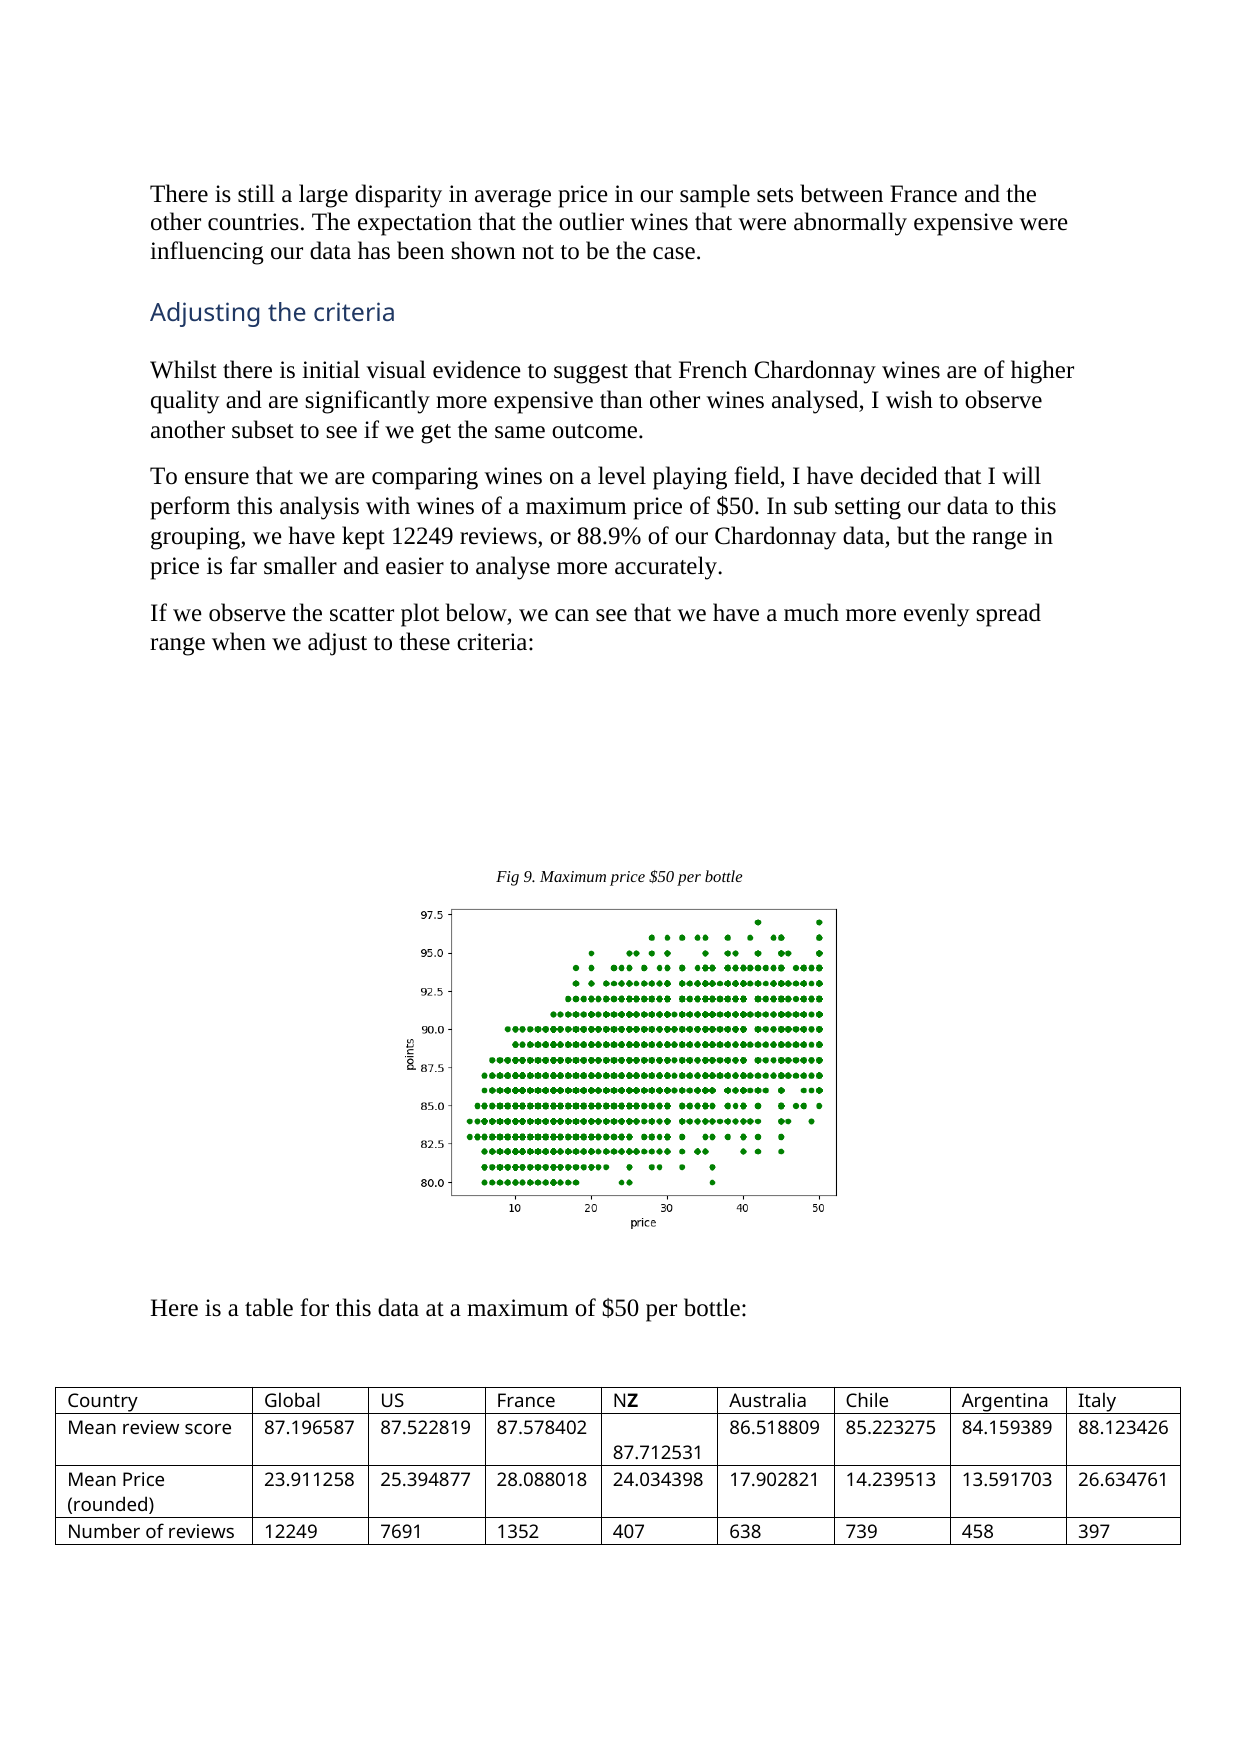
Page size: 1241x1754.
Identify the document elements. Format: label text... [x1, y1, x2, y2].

table_cell 87.522819 [369, 1414, 485, 1465]
text There is still a large disparity in average price in our sample sets between France and the other countries. The expectation that the outlier wines that were abnormally expensive were influencing our data has been shown not to be the case. [150, 179, 1090, 265]
table_cell 13.591703 [951, 1466, 1066, 1517]
table_header France [486, 1388, 601, 1413]
table_cell 87.196587 [253, 1414, 368, 1465]
subtitle Adjusting the criteria [150, 294, 1090, 328]
table_cell 14.239513 [835, 1466, 950, 1517]
text Fig 9. Maximum price $50 per bottle [150, 867, 1090, 886]
table_cell 87.578402 [486, 1414, 601, 1465]
table_cell 88.123426 [1067, 1414, 1180, 1465]
table_cell 397 [1067, 1518, 1180, 1544]
table_header Global [253, 1388, 368, 1413]
table_cell 25.394877 [369, 1466, 485, 1517]
table_cell 739 [835, 1518, 950, 1544]
table_header Argentina [951, 1388, 1066, 1413]
text Here is a table for this data at a maximum of $50 per bottle: [150, 1293, 1090, 1322]
table_cell 28.088018 [486, 1466, 601, 1517]
table_cell 638 [718, 1518, 834, 1544]
table_cell Mean review score [56, 1414, 252, 1465]
text Whilst there is initial visual evidence to suggest that French Chardonnay wines are of higher quality and are significantly more expensive than other wines analysed, I wish to observe another subset to see if we get the same outcome. [150, 355, 1090, 443]
table_cell Mean Price (rounded) [56, 1466, 252, 1517]
table_header Australia [718, 1388, 834, 1413]
table_cell 12249 [253, 1518, 368, 1544]
table_cell Number of reviews [56, 1518, 252, 1544]
table_cell 26.634761 [1067, 1466, 1180, 1517]
table_cell 86.518809 [718, 1414, 834, 1465]
table_cell 85.223275 [835, 1414, 950, 1465]
table_cell 407 [602, 1518, 717, 1544]
table_header Italy [1067, 1388, 1180, 1413]
table_cell 7691 [369, 1518, 485, 1544]
table_header Country [56, 1388, 252, 1413]
table_cell 458 [951, 1518, 1066, 1544]
table_cell 24.034398 [602, 1466, 717, 1517]
table_header US [369, 1388, 485, 1413]
table_cell 1352 [486, 1518, 601, 1544]
table_header Chile [835, 1388, 950, 1413]
table_cell 87.712531 [602, 1414, 717, 1465]
table_cell 17.902821 [718, 1466, 834, 1517]
table_cell 23.911258 [253, 1466, 368, 1517]
text If we observe the scatter plot below, we can see that we have a much more evenly spread range when we adjust to these criteria: [150, 598, 1090, 656]
table_cell 84.159389 [951, 1414, 1066, 1465]
table_header NZ [602, 1388, 717, 1413]
text To ensure that we are comparing wines on a level playing field, I have decided that I will perform this analysis with wines of a maximum price of $50. In sub setting our data to this grouping, we have kept 12249 reviews, or 88.9% of our Chardonnay data, but the range in price is far smaller and easier to analyse more accurately. [150, 461, 1090, 580]
